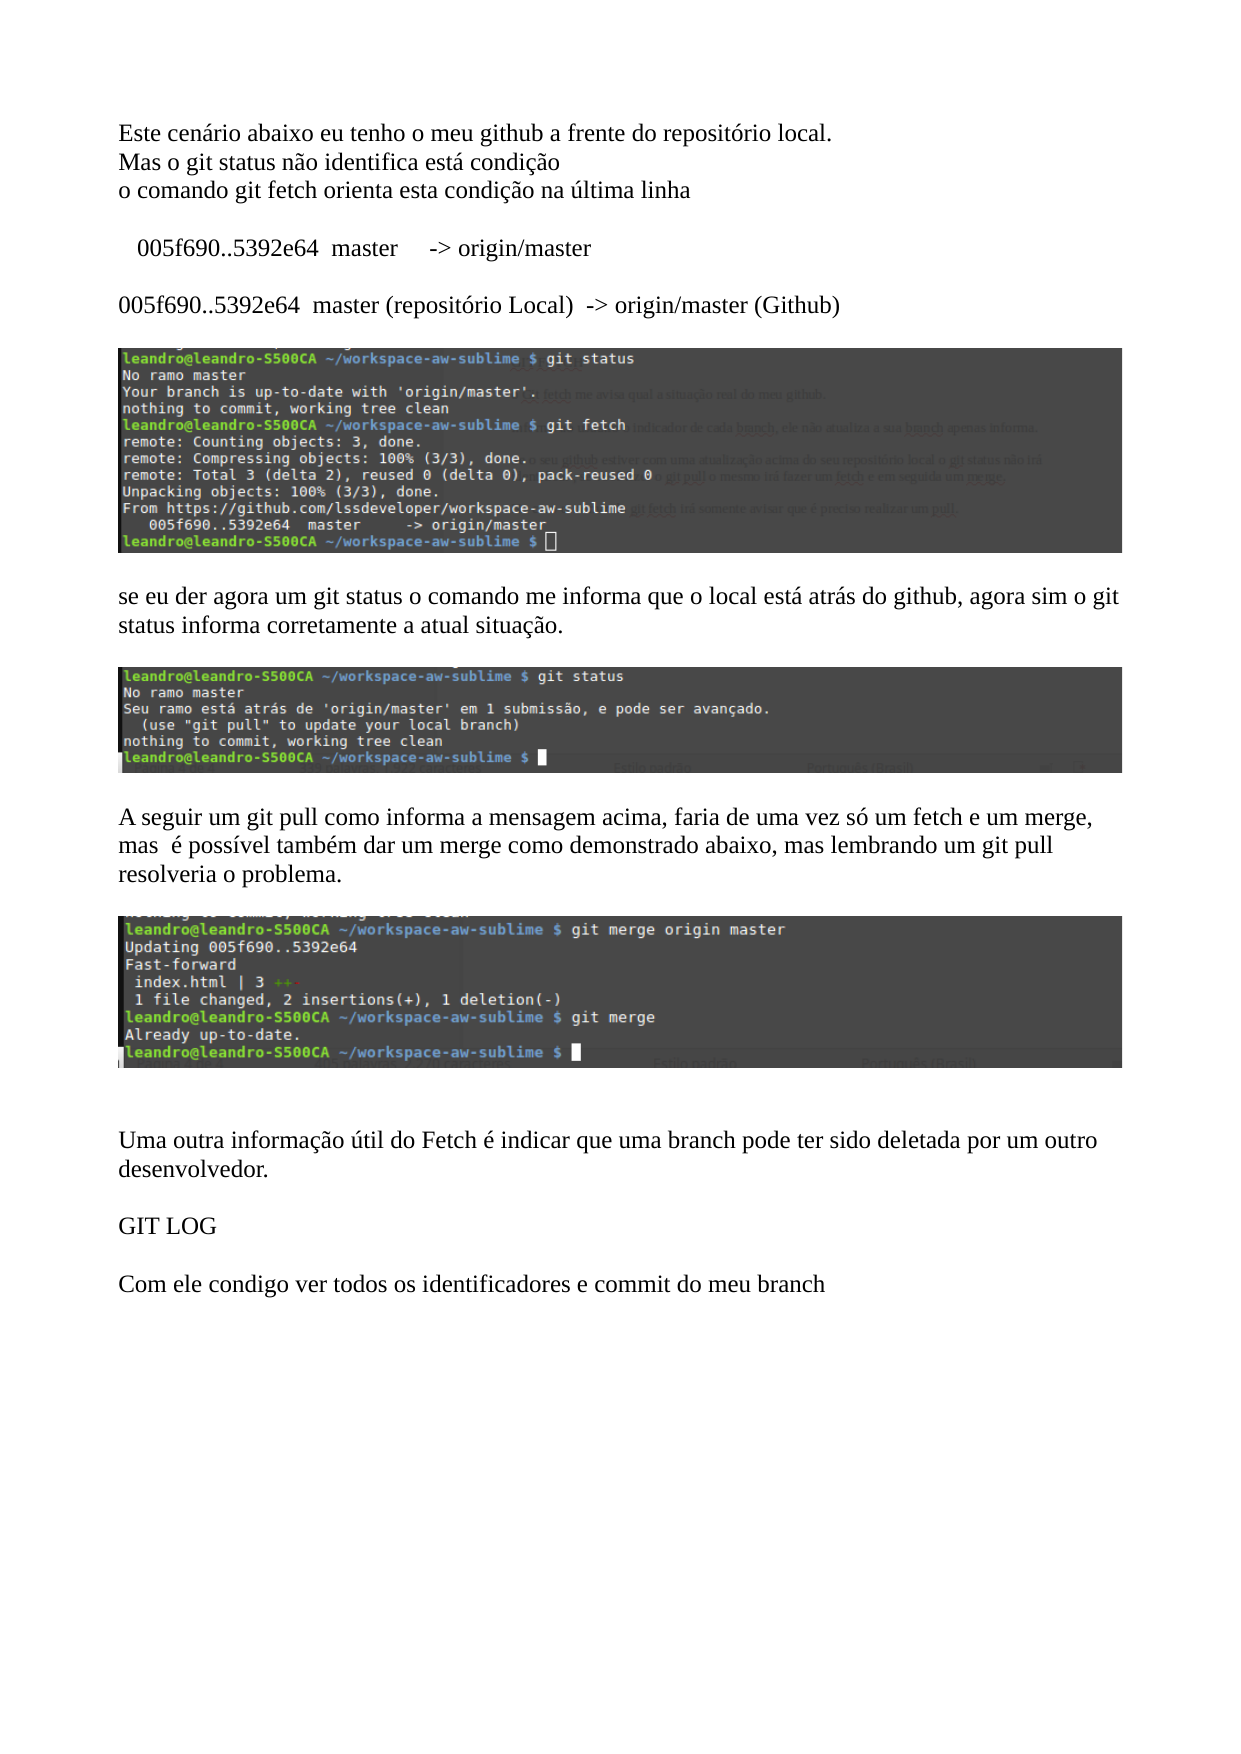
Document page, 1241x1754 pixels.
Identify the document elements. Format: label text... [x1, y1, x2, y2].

text se eu der agora um git status o comando me informa que o local está atrás do github, agora sim o git status informa corretamente a atual situação. [118, 581, 1122, 638]
text Com ele condigo ver todos os identificadores e commit do meu branch [118, 1269, 1122, 1298]
text Uma outra informação útil do Fetch é indicar que uma branch pode ter sido deletada por um outro desenvolvedor. [118, 1125, 1122, 1183]
text GIT LOG [118, 1211, 1122, 1240]
picture [118, 916, 1123, 1068]
text A seguir um git pull como informa a mensagem acima, faria de uma vez só um fetch e um merge, mas é possível também dar um merge como demonstrado abaixo, mas lembrando um git pull resolveria o problema. [118, 802, 1122, 888]
text Este cenário abaixo eu tenho o meu github a frente do repositório local. [118, 118, 1122, 147]
text 005f690..5392e64 master (repositório Local) -> origin/master (Github) [118, 291, 1122, 319]
text o comando git fetch orienta esta condição na última linha [118, 176, 1122, 204]
text Mas o git status não identifica está condição [118, 147, 1122, 176]
text 005f690..5392e64 master -> origin/master [118, 233, 1122, 262]
picture [118, 348, 1123, 553]
picture [118, 667, 1123, 773]
